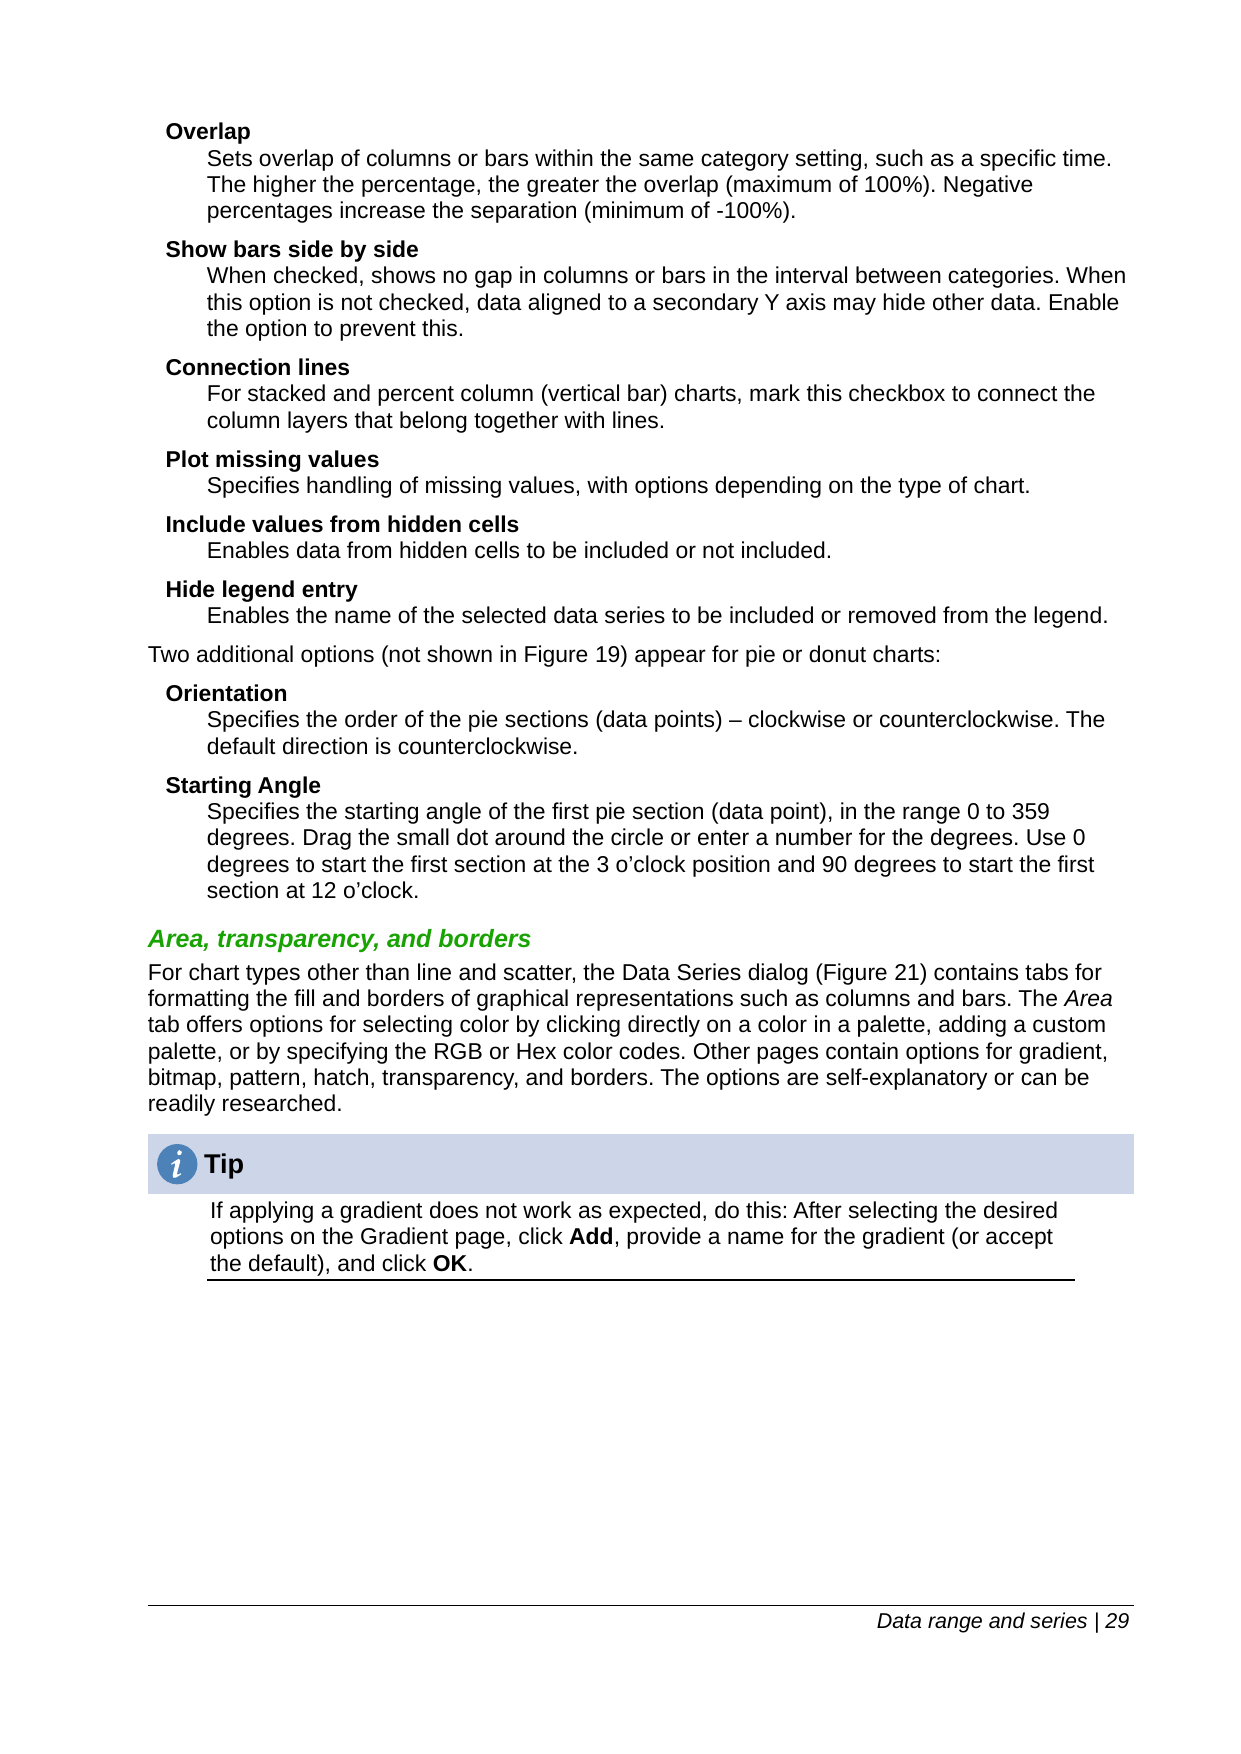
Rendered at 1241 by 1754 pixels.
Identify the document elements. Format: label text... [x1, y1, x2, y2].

text For stacked and percent column (vertical bar) charts, mark this checkbox to connect the column layers that belong together with lines. [207, 380, 1134, 433]
subtitle Tip [148, 1134, 1134, 1194]
text Two additional options (not shown in Figure 19) appear for pie or donut charts: [148, 641, 1134, 667]
text Orientation [165, 680, 1134, 706]
text When checked, shows no gap in columns or bars in the interval between categories. When this option is not checked, data aligned to a secondary Y axis may hide other data. Enable the option to prevent this. [207, 262, 1134, 341]
text For chart types other than line and scatter, the Data Series dialog (Figure 21) contains tabs for formatting the fill and borders of graphical representations such as columns and bars. The Area tab offers options for selecting color by clicking directly on a color in a palette, adding a custom palette, or by specifying the RGB or Hex color codes. Other pages contain options for gradient, bitmap, pattern, hatch, transparency, and borders. The options are self-explanatory or can be readily researched. [148, 959, 1134, 1117]
text If applying a gradient does not work as expected, do this: After selecting the desired options on the Gradient page, click Add, provide a name for the gradient (or accept the default), and click OK. [207, 1194, 1075, 1279]
text Enables the name of the selected data series to be included or removed from the legend. [207, 602, 1134, 629]
text Overlap [165, 118, 1134, 144]
subtitle Area, transparency, and borders [148, 924, 1134, 953]
text Sets overlap of columns or bars within the same category setting, such as a specific time. The higher the percentage, the greater the overlap (maximum of 100%). Negative percentages increase the separation (minimum of -100%). [207, 144, 1134, 223]
text Connection lines [165, 354, 1134, 380]
text Specifies the starting angle of the first pie section (data point), in the range 0 to 359 degrees. Drag the small dot around the circle or enter a number for the degrees. Use 0 degrees to start the first section at the 3 o’clock position and 90 degrees to start the first section at 12 o’clock. [207, 798, 1134, 903]
text Specifies the order of the pie sections (data points) – clockwise or counterclockwise. The default direction is counterclockwise. [207, 706, 1134, 759]
text Show bars side by side [165, 236, 1134, 262]
text Hide legend entry [165, 576, 1134, 602]
text Include values from hidden cells [165, 511, 1134, 537]
text Starting Angle [165, 772, 1134, 798]
text Enables data from hidden cells to be included or not included. [207, 537, 1134, 563]
text Plot missing values [165, 446, 1134, 472]
text Specifies handling of missing values, with options depending on the type of chart. [207, 472, 1134, 498]
